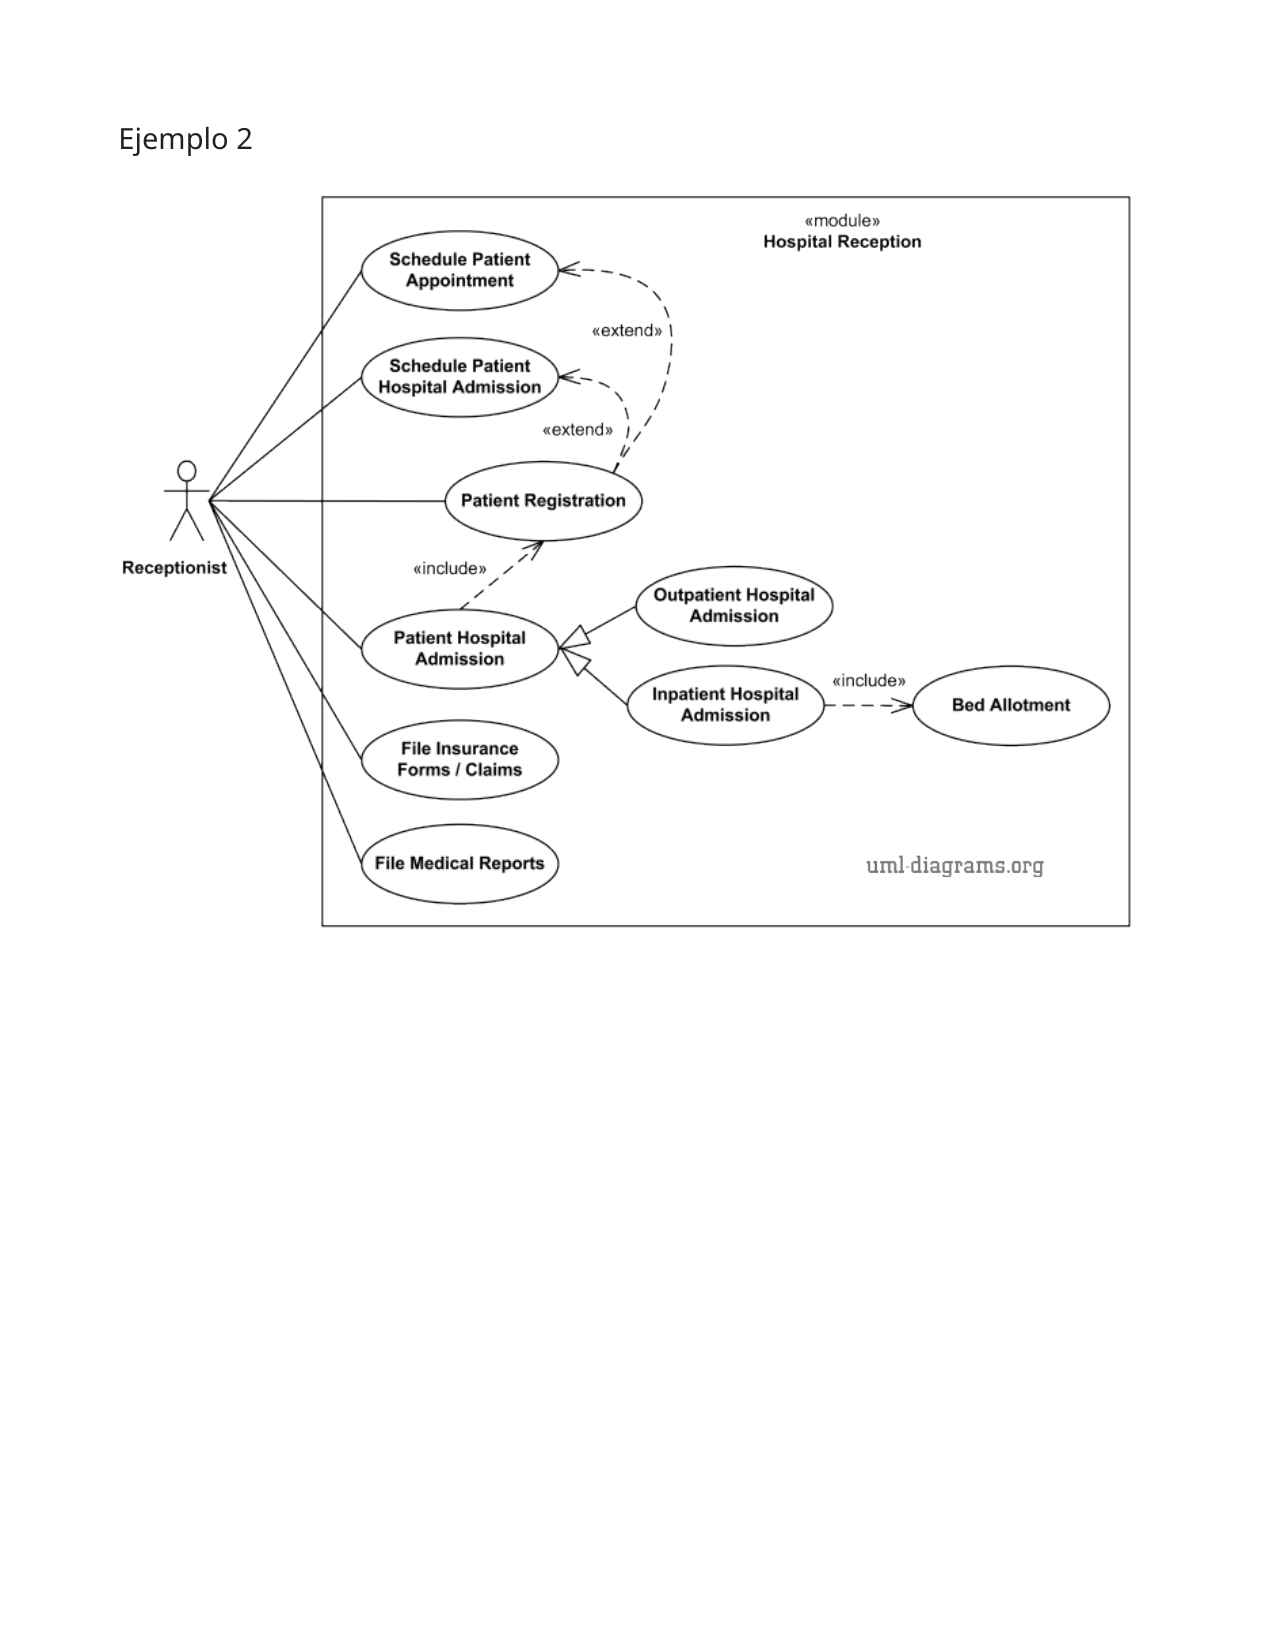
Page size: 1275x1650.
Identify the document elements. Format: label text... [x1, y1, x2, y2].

picture [118, 192, 1135, 932]
subtitle Ejemplo 2 [118, 118, 1157, 158]
